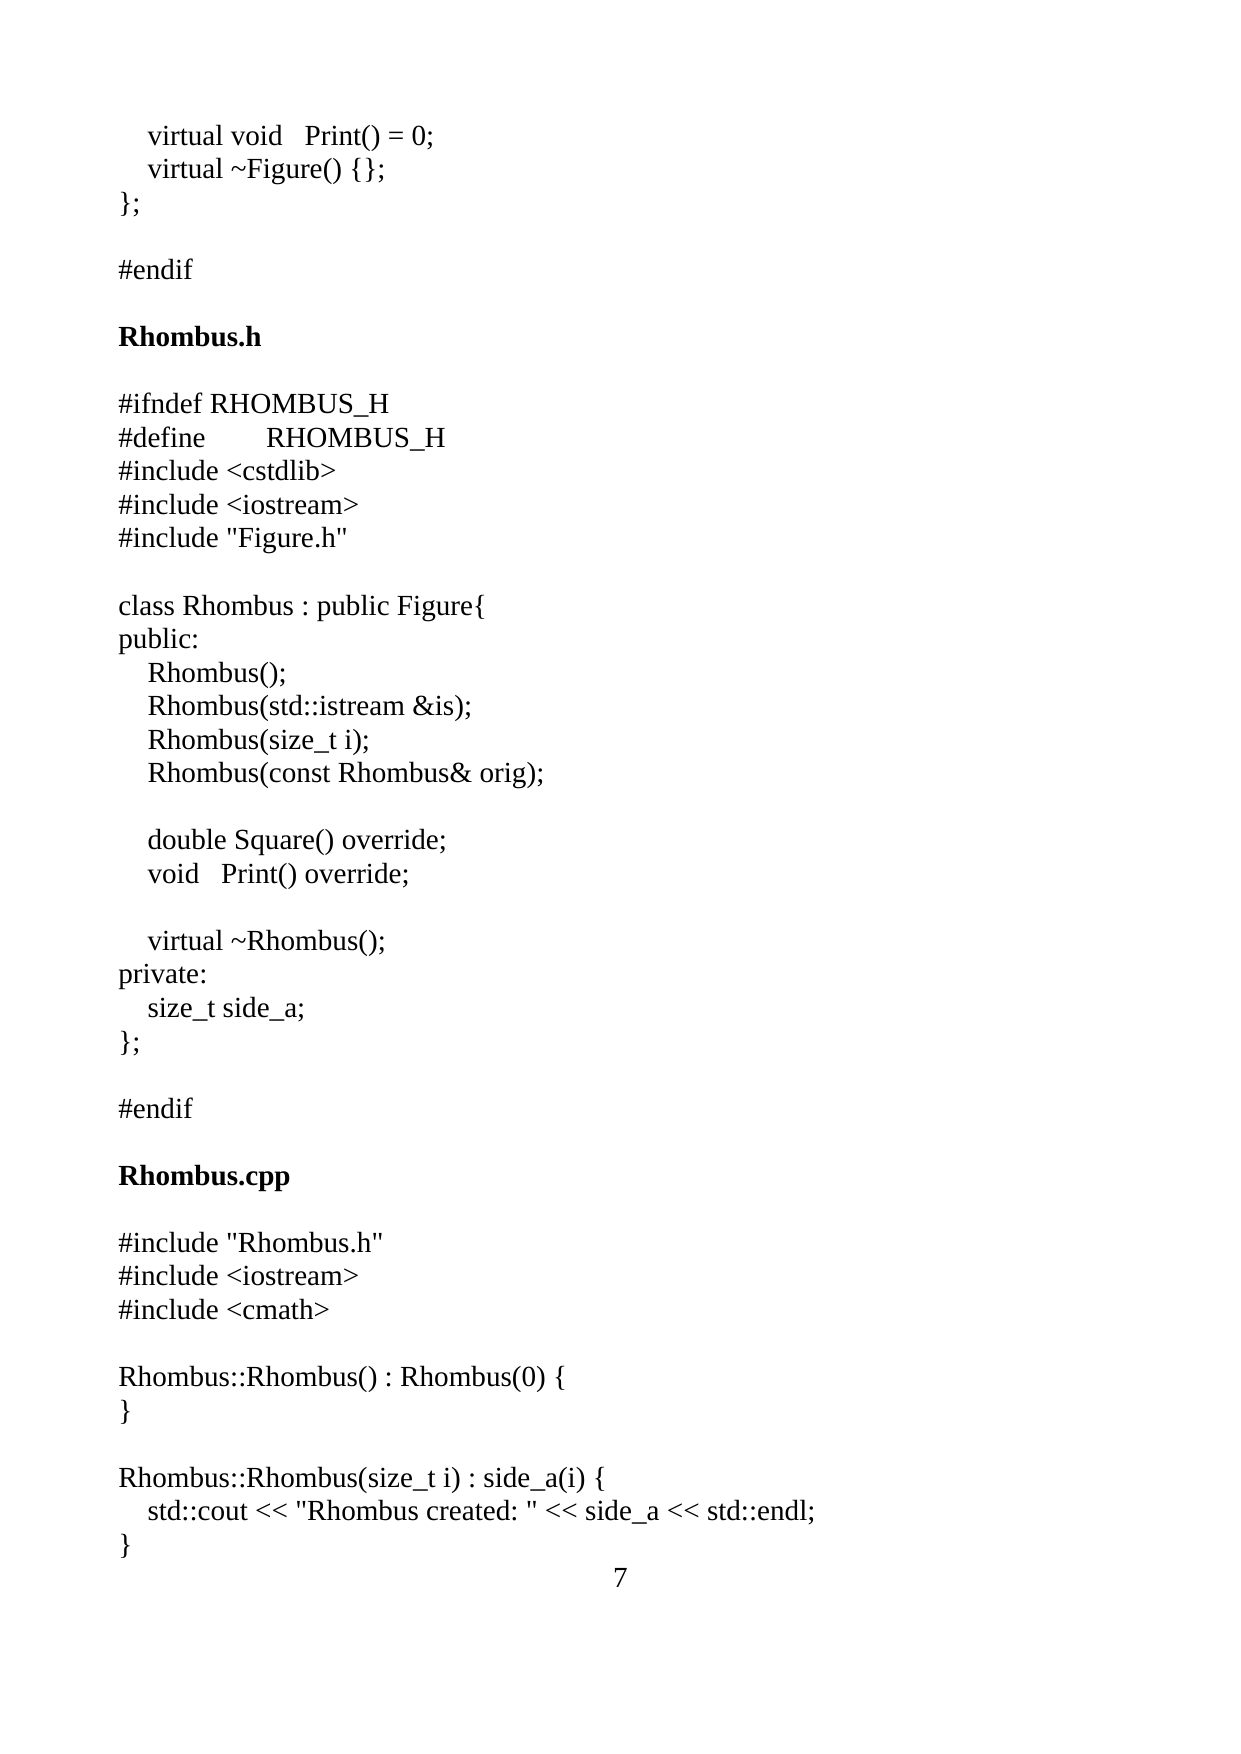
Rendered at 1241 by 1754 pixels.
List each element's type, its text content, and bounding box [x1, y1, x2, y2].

text Rhombus(const Rhombus& orig); [118, 755, 1122, 789]
text #include <iostream> [118, 1258, 1122, 1292]
text virtual ~Rhombus(); [118, 923, 1122, 957]
text #define RHOMBUS_H [118, 420, 1122, 453]
text virtual ~Figure() {}; [118, 152, 1122, 185]
text std::cout << "Rhombus created: " << side_a << std::endl; [118, 1493, 1122, 1527]
text #ifndef RHOMBUS_H [118, 386, 1122, 420]
text #endif [118, 252, 1122, 286]
text Rhombus(size_t i); [118, 722, 1122, 755]
text Rhombus.cpp [118, 1158, 1122, 1191]
text Rhombus.h [118, 319, 1122, 353]
text void Print() override; [118, 856, 1122, 889]
text public: [118, 621, 1122, 655]
text Rhombus(); [118, 655, 1122, 688]
text } [118, 1393, 1122, 1426]
text 7 [118, 1560, 1122, 1594]
text #include <cmath> [118, 1292, 1122, 1326]
text #include "Figure.h" [118, 521, 1122, 554]
text private: [118, 957, 1122, 990]
text #include <iostream> [118, 487, 1122, 521]
text size_t side_a; [118, 990, 1122, 1024]
text Rhombus(std::istream &is); [118, 688, 1122, 722]
text virtual void Print() = 0; [118, 118, 1122, 152]
text class Rhombus : public Figure{ [118, 588, 1122, 621]
text double Square() override; [118, 822, 1122, 856]
text Rhombus::Rhombus() : Rhombus(0) { [118, 1359, 1122, 1393]
text } [118, 1527, 1122, 1560]
text #include "Rhombus.h" [118, 1225, 1122, 1258]
text }; [118, 185, 1122, 219]
text Rhombus::Rhombus(size_t i) : side_a(i) { [118, 1460, 1122, 1493]
text }; [118, 1024, 1122, 1057]
text #include <cstdlib> [118, 453, 1122, 487]
text #endif [118, 1091, 1122, 1124]
